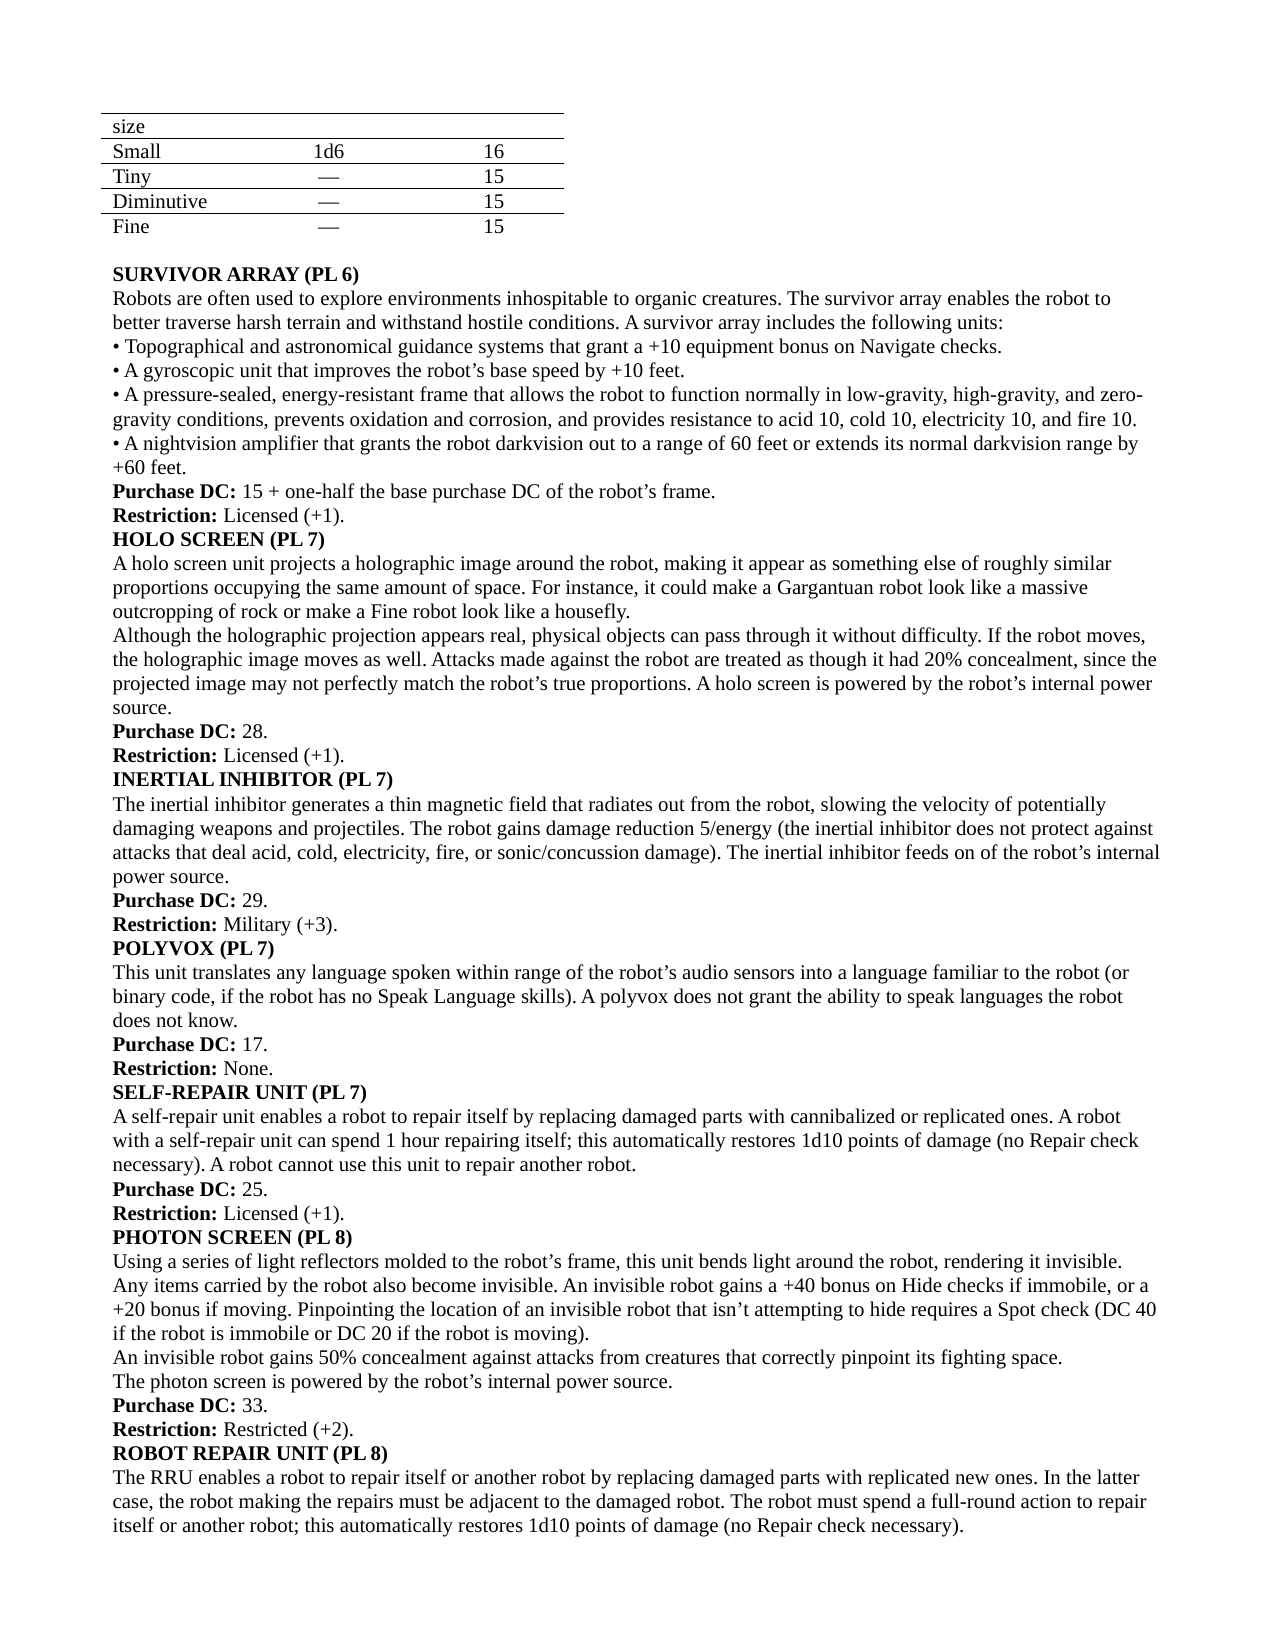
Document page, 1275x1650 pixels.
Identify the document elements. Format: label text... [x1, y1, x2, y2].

text Restriction: Licensed (+1). [112, 743, 1162, 767]
text The photon screen is powered by the robot’s internal power source. [112, 1369, 1162, 1393]
table_cell size [101, 114, 234, 138]
text Using a series of light reflectors molded to the robot’s frame, this unit bends light around the robot, rendering it invisible. Any items carried by the robot also become invisible. An invisible robot gains a +40 bonus on Hide checks if immobile, or a +20 bonus if moving. Pinpointing the location of an invisible robot that isn’t attempting to hide requires a Spot check (DC 40 if the robot is immobile or DC 20 if the robot is moving). [112, 1249, 1162, 1345]
table_cell Tiny [101, 164, 234, 188]
table_cell — [234, 214, 423, 238]
text Although the holographic projection appears real, physical objects can pass through it without difficulty. If the robot moves, the holographic image moves as well. Attacks made against the robot are treated as though it had 20% concealment, since the projected image may not perfectly match the robot’s true proportions. A holo screen is powered by the robot’s internal power source. [112, 623, 1162, 719]
table_cell — [234, 189, 423, 213]
text • A gyroscopic unit that improves the robot’s base speed by +10 feet. [112, 358, 1162, 382]
text Restriction: None. [112, 1056, 1162, 1080]
text Purchase DC: 25. [112, 1176, 1162, 1201]
text Purchase DC: 28. [112, 719, 1162, 743]
text Purchase DC: 29. [112, 888, 1162, 912]
text Restriction: Military (+3). [112, 912, 1162, 936]
text INERTIAL INHIBITOR (PL 7) [112, 767, 1162, 791]
table_cell [424, 114, 563, 138]
text Purchase DC: 15 + one-half the base purchase DC of the robot’s frame. [112, 479, 1162, 503]
text The RRU enables a robot to repair itself or another robot by replacing damaged parts with replicated new ones. In the latter case, the robot making the repairs must be adjacent to the damaged robot. The robot must spend a full-round action to repair itself or another robot; this automatically restores 1d10 points of damage (no Repair check necessary). [112, 1465, 1162, 1537]
text Purchase DC: 17. [112, 1032, 1162, 1056]
text A holo screen unit projects a holographic image around the robot, making it appear as something else of roughly similar proportions occupying the same amount of space. For instance, it could make a Gargantuan robot look like a massive outcropping of rock or make a Fine robot look like a housefly. [112, 551, 1162, 623]
text PHOTON SCREEN (PL 8) [112, 1224, 1162, 1249]
text Robots are often used to explore environments inhospitable to organic creatures. The survivor array enables the robot to better traverse harsh terrain and withstand hostile conditions. A survivor array includes the following units: [112, 286, 1162, 334]
text • Topographical and astronomical guidance systems that grant a +10 equipment bonus on Navigate checks. [112, 334, 1162, 358]
text Purchase DC: 33. [112, 1393, 1162, 1417]
text POLYVOX (PL 7) [112, 936, 1162, 960]
text Restriction: Licensed (+1). [112, 1201, 1162, 1224]
text An invisible robot gains 50% concealment against attacks from creatures that correctly pinpoint its fighting space. [112, 1345, 1162, 1369]
text Restriction: Licensed (+1). [112, 503, 1162, 527]
table_cell 15 [424, 164, 563, 188]
table_cell 16 [424, 139, 563, 163]
table_cell Diminutive [101, 189, 234, 213]
text HOLO SCREEN (PL 7) [112, 527, 1162, 551]
table_cell — [234, 164, 423, 188]
text ROBOT REPAIR UNIT (PL 8) [112, 1441, 1162, 1465]
text • A pressure-sealed, energy-resistant frame that allows the robot to function normally in low-gravity, high-gravity, and zero-gravity conditions, prevents oxidation and corrosion, and provides resistance to acid 10, cold 10, electricity 10, and fire 10. [112, 382, 1162, 431]
table_cell 1d6 [234, 139, 423, 163]
text SURVIVOR ARRAY (PL 6) [112, 262, 1162, 286]
text • A nightvision amplifier that grants the robot darkvision out to a range of 60 feet or extends its normal darkvision range by +60 feet. [112, 431, 1162, 479]
text This unit translates any language spoken within range of the robot’s audio sensors into a language familiar to the robot (or binary code, if the robot has no Speak Language skills). A polyvox does not grant the ability to speak languages the robot does not know. [112, 960, 1162, 1032]
text SELF-REPAIR UNIT (PL 7) [112, 1080, 1162, 1104]
table_cell Small [101, 139, 234, 163]
table_cell 15 [424, 214, 563, 238]
table_cell 15 [424, 189, 563, 213]
text Restriction: Restricted (+2). [112, 1417, 1162, 1441]
table_cell [234, 114, 423, 138]
text A self-repair unit enables a robot to repair itself by replacing damaged parts with cannibalized or replicated ones. A robot with a self-repair unit can spend 1 hour repairing itself; this automatically restores 1d10 points of damage (no Repair check necessary). A robot cannot use this unit to repair another robot. [112, 1104, 1162, 1176]
table_cell Fine [101, 214, 234, 238]
text The inertial inhibitor generates a thin magnetic field that radiates out from the robot, slowing the velocity of potentially damaging weapons and projectiles. The robot gains damage reduction 5/energy (the inertial inhibitor does not protect against attacks that deal acid, cold, electricity, fire, or sonic/concussion damage). The inertial inhibitor feeds on of the robot’s internal power source. [112, 791, 1162, 888]
